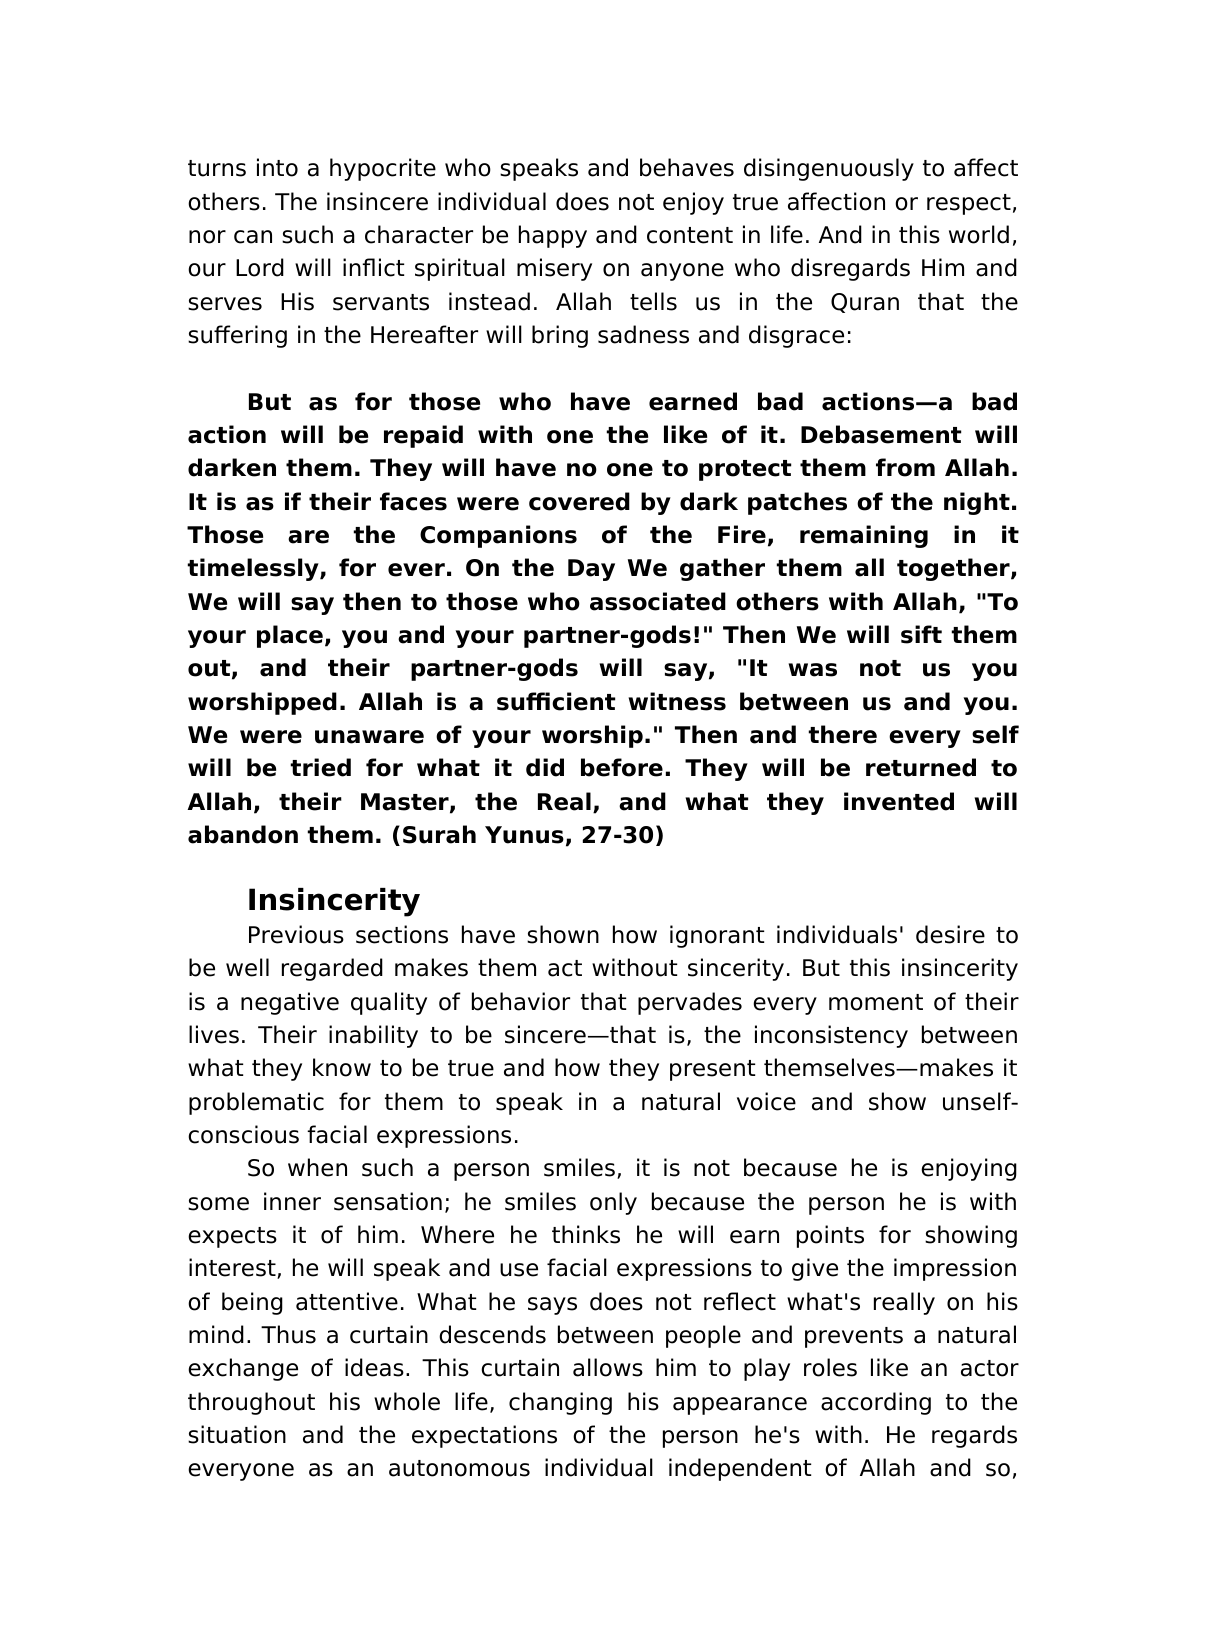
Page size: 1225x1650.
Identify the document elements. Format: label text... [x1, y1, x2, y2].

text Previous sections have shown how ignorant individuals' desire to be well regarded makes them act without sincerity. But this insincerity is a negative quality of behavior that pervades every moment of their lives. Their inability to be sincere—that is, the inconsistency between what they know to be true and how they present themselves—makes it problematic for them to speak in a natural voice and show unself-conscious facial expressions. [187, 917, 1020, 1150]
text turns into a hypocrite who speaks and behaves disingenuously to affect others. The insincere individual does not enjoy true affection or respect, nor can such a character be happy and content in life. And in this world, our Lord will inflict spiritual misery on anyone who disregards Him and serves His servants instead. Allah tells us in the Quran that the suffering in the Hereafter will bring sadness and disgrace: [187, 150, 1020, 350]
text So when such a person smiles, it is not because he is enjoying some inner sensation; he smiles only because the person he is with expects it of him. Where he thinks he will earn points for showing interest, he will speak and use facial expressions to give the impression of being attentive. What he says does not reflect what's really on his mind. Thus a curtain descends between people and prevents a natural exchange of ideas. This curtain allows him to play roles like an actor throughout his whole life, changing his appearance according to the situation and the expectations of the person he's with. He regards everyone as an autonomous individual independent of Allah and so, [187, 1150, 1020, 1483]
text Insincerity [187, 883, 1020, 917]
text But as for those who have earned bad actions—a bad action will be repaid with one the like of it. Debasement will darken them. They will have no one to protect them from Allah. It is as if their faces were covered by dark patches of the night. Those are the Companions of the Fire, remaining in it timelessly, for ever. On the Day We gather them all together, We will say then to those who associated others with Allah, "To your place, you and your partner-gods!" Then We will sift them out, and their partner-gods will say, "It was not us you worshipped. Allah is a sufficient witness between us and you. We were unaware of your worship." Then and there every self will be tried for what it did before. They will be returned to Allah, their Master, the Real, and what they invented will abandon them. (Surah Yunus, 27-30) [187, 383, 1020, 850]
